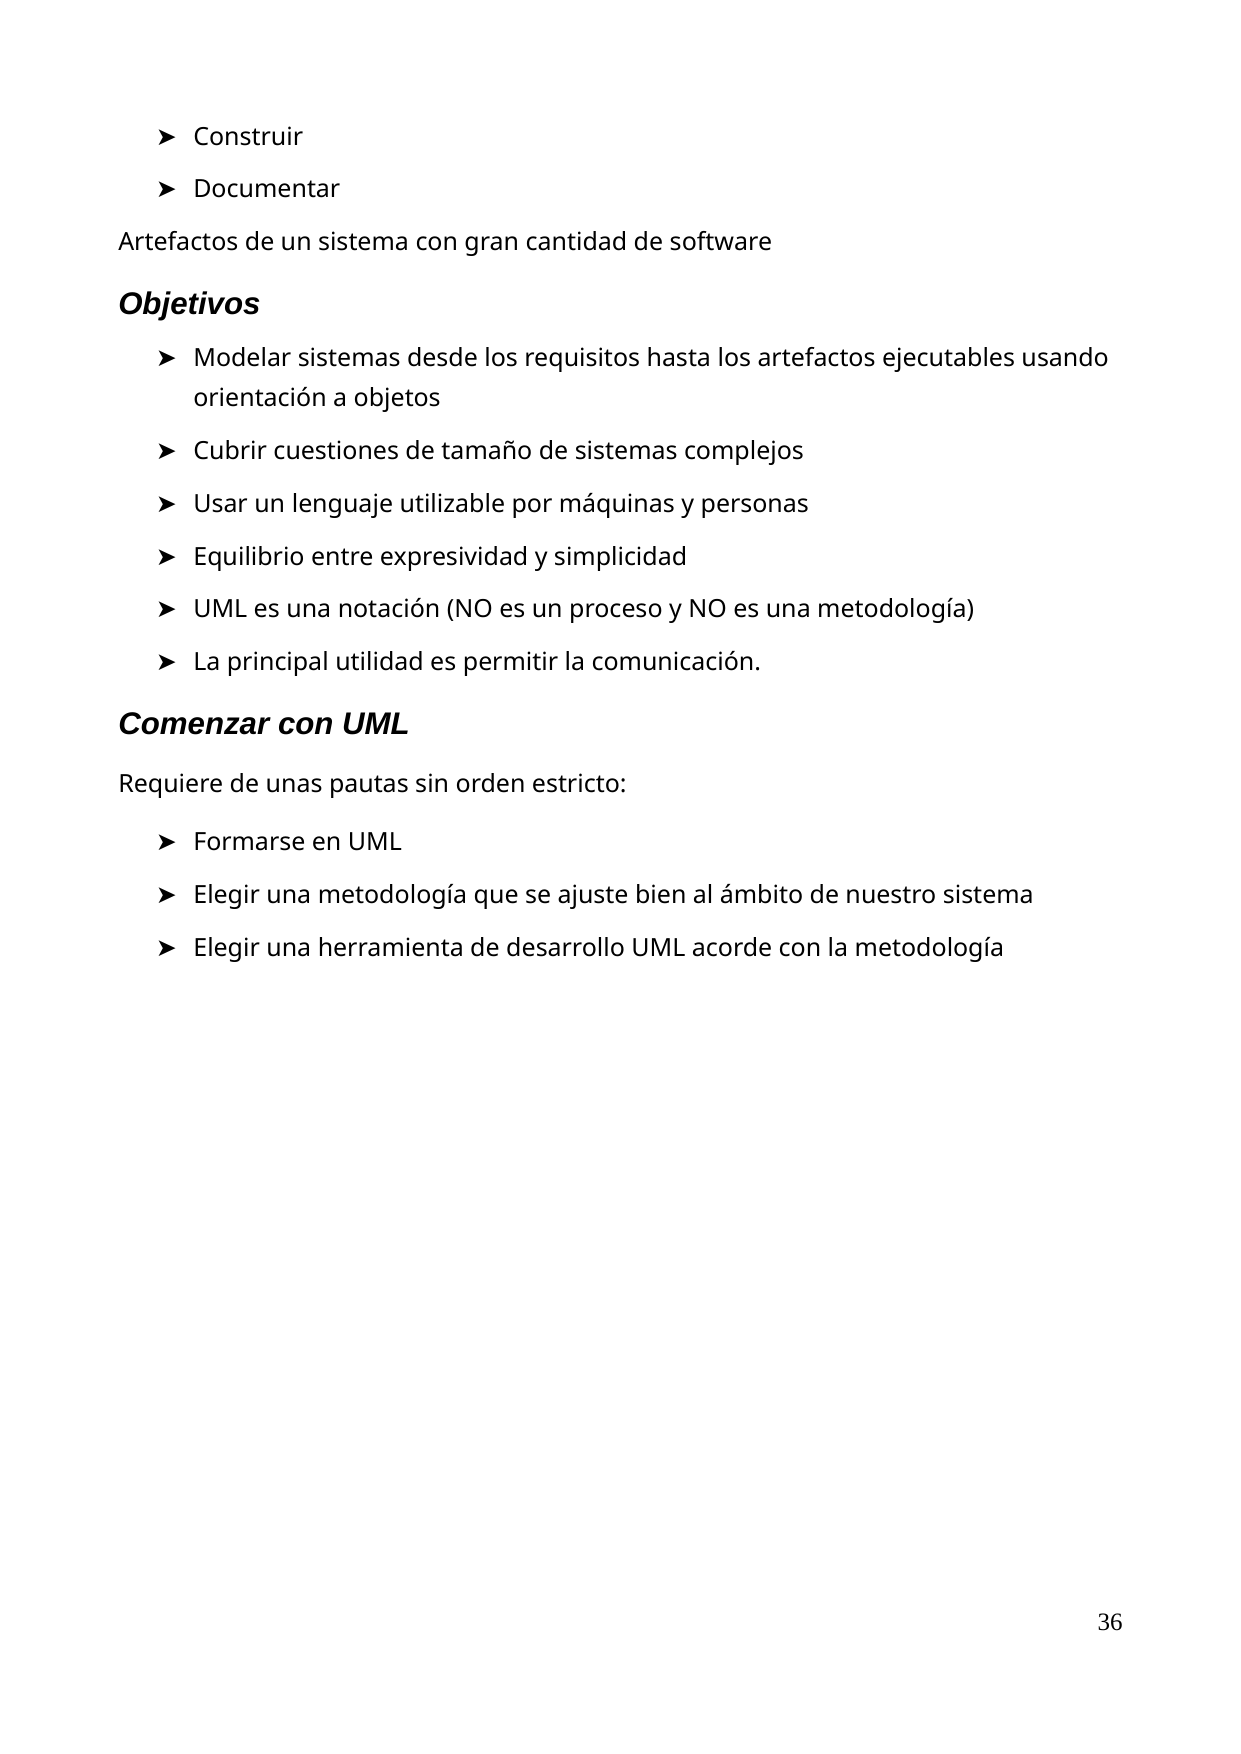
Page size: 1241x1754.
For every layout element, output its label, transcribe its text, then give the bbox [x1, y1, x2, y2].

list La principal utilidad es permitir la comunicación. [156, 644, 1122, 678]
list Documentar [156, 171, 1122, 205]
list UML es una notación (NO es un proceso y NO es una metodología) [156, 591, 1122, 625]
list Cubrir cuestiones de tamaño de sistemas complejos [156, 433, 1122, 467]
list Elegir una herramienta de desarrollo UML acorde con la metodología [156, 929, 1122, 963]
list Modelar sistemas desde los requisitos hasta los artefactos ejecutables usando orientación a objetos [156, 339, 1122, 414]
list Construir [156, 118, 1122, 152]
text Requiere de unas pautas sin orden estricto: [118, 765, 1122, 799]
subtitle Objetivos [118, 285, 1122, 321]
list Elegir una metodología que se ajuste bien al ámbito de nuestro sistema [156, 876, 1122, 911]
list Equilibrio entre expresividad y simplicidad [156, 538, 1122, 572]
list Usar un lenguaje utilizable por máquinas y personas [156, 486, 1122, 519]
list Formarse en UML [156, 824, 1122, 858]
list Artefactos de un sistema con gran cantidad de software [118, 223, 1122, 258]
subtitle Comenzar con UML [118, 705, 1122, 741]
